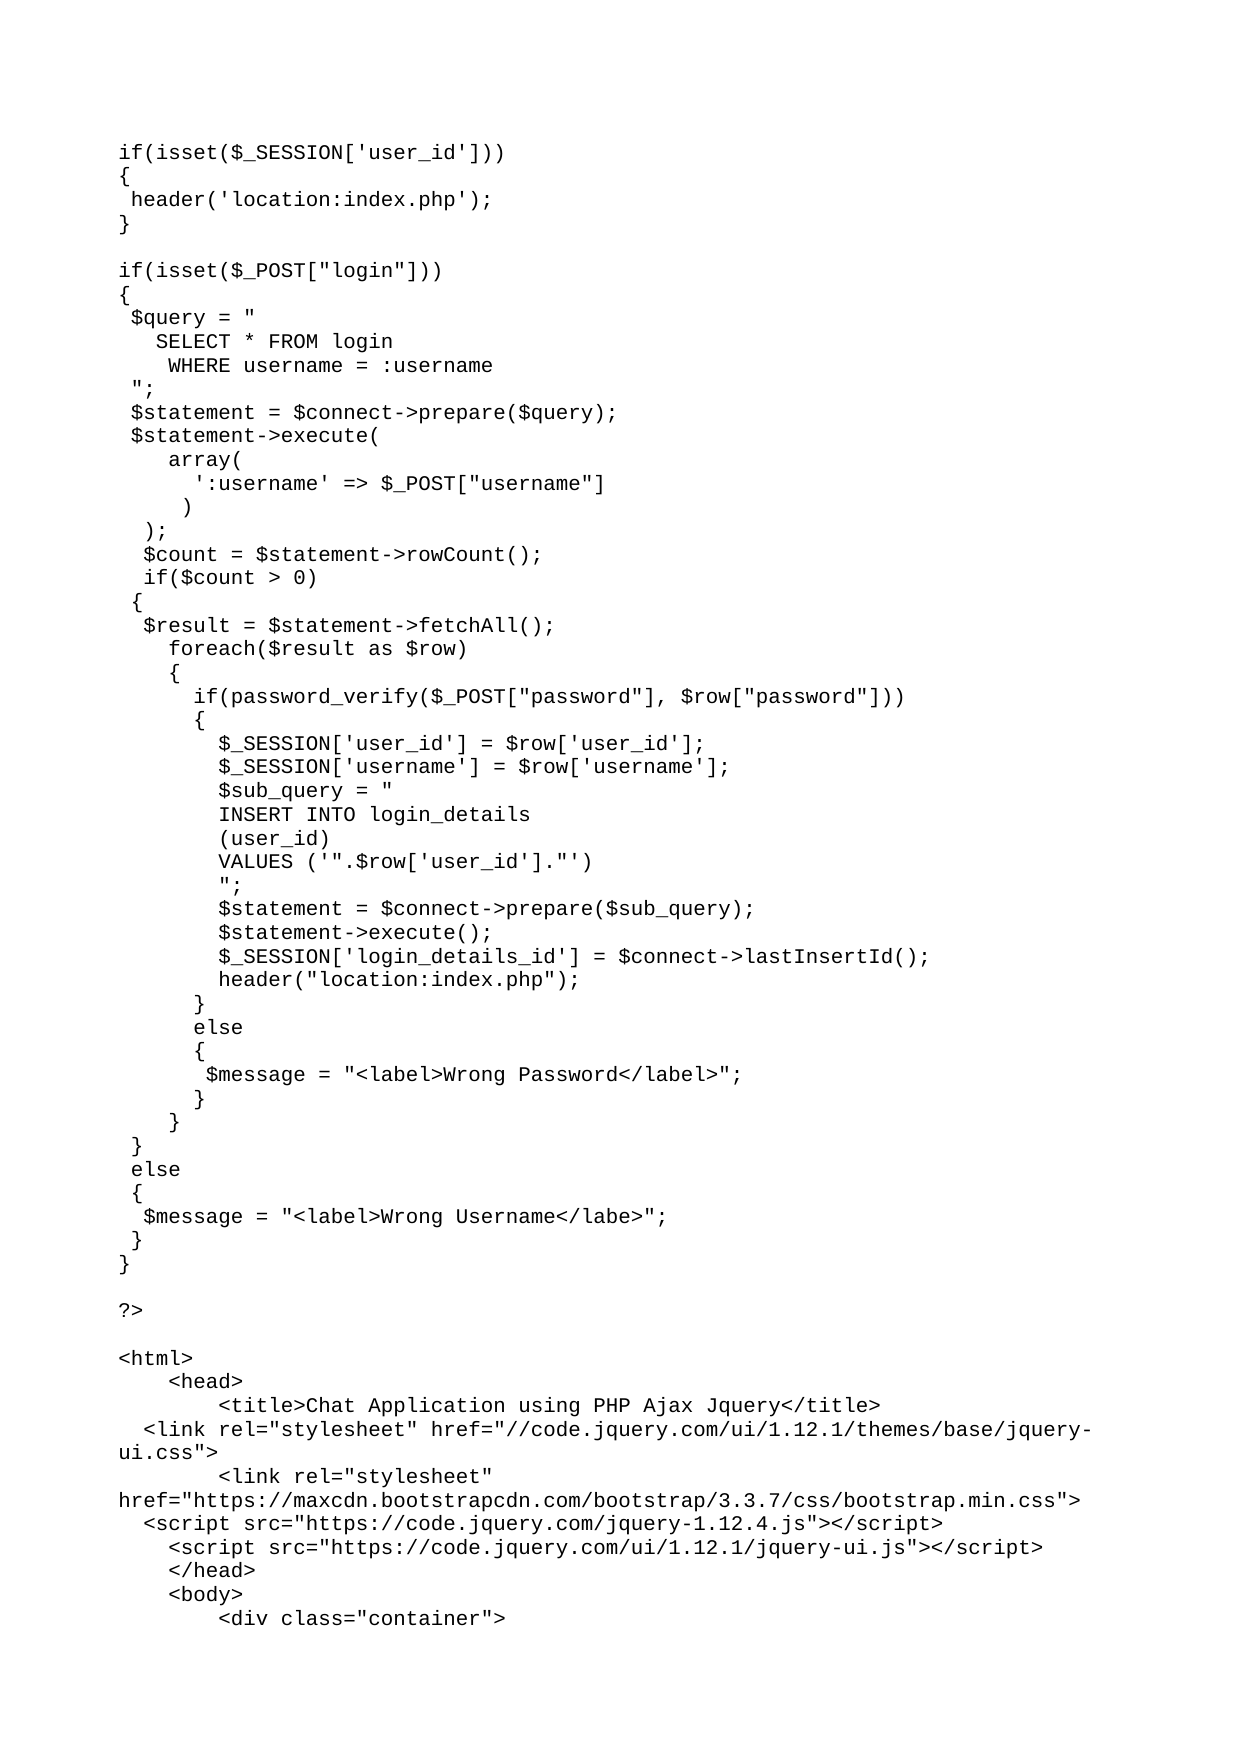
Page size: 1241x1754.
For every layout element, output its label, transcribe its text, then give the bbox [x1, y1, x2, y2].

text { [118, 284, 1122, 307]
text } [118, 993, 1122, 1017]
text $statement->execute( [118, 426, 1122, 449]
text $message = "<label>Wrong Password</label>"; [118, 1064, 1122, 1088]
text "; [118, 875, 1122, 898]
text } [118, 1229, 1122, 1253]
text INSERT INTO login_details [118, 804, 1122, 827]
text $count = $statement->rowCount(); [118, 544, 1122, 567]
text array( [118, 449, 1122, 473]
text <script src="https://code.jquery.com/jquery-1.12.4.js"></script> [118, 1513, 1122, 1537]
text } [118, 1135, 1122, 1158]
text <script src="https://code.jquery.com/ui/1.12.1/jquery-ui.js"></script> [118, 1537, 1122, 1561]
text <div class="container"> [118, 1608, 1122, 1631]
text if($count > 0) [118, 567, 1122, 591]
text </head> [118, 1561, 1122, 1584]
text { [118, 662, 1122, 686]
text $sub_query = " [118, 780, 1122, 804]
text $_SESSION['username'] = $row['username']; [118, 757, 1122, 780]
text $_SESSION['login_details_id'] = $connect->lastInsertId(); [118, 946, 1122, 969]
text { [118, 709, 1122, 733]
text header("location:index.php"); [118, 969, 1122, 993]
text { [118, 1182, 1122, 1206]
text <link rel="stylesheet" href="https://maxcdn.bootstrapcdn.com/bootstrap/3.3.7/css/bootstrap.min.css"> [118, 1466, 1122, 1513]
text else [118, 1017, 1122, 1040]
text } [118, 1088, 1122, 1111]
text { [118, 1040, 1122, 1064]
text ); [118, 520, 1122, 544]
text <body> [118, 1584, 1122, 1608]
text foreach($result as $row) [118, 638, 1122, 662]
text header('location:index.php'); [118, 189, 1122, 213]
text <link rel="stylesheet" href="//code.jquery.com/ui/1.12.1/themes/base/jquery-ui.css"> [118, 1419, 1122, 1466]
text if(password_verify($_POST["password"], $row["password"])) [118, 686, 1122, 709]
text ?> [118, 1300, 1122, 1324]
text $statement = $connect->prepare($query); [118, 402, 1122, 426]
text WHERE username = :username [118, 354, 1122, 378]
text if(isset($_SESSION['user_id'])) [118, 142, 1122, 165]
text <html> [118, 1348, 1122, 1371]
text { [118, 165, 1122, 189]
text } [118, 213, 1122, 236]
text "; [118, 378, 1122, 402]
text $query = " [118, 307, 1122, 331]
text <title>Chat Application using PHP Ajax Jquery</title> [118, 1395, 1122, 1419]
text $result = $statement->fetchAll(); [118, 615, 1122, 638]
text (user_id) [118, 827, 1122, 851]
text ) [118, 496, 1122, 520]
text $message = "<label>Wrong Username</labe>"; [118, 1206, 1122, 1229]
text SELECT * FROM login [118, 331, 1122, 354]
text } [118, 1111, 1122, 1135]
text $statement = $connect->prepare($sub_query); [118, 898, 1122, 922]
text else [118, 1158, 1122, 1182]
text if(isset($_POST["login"])) [118, 260, 1122, 284]
text <head> [118, 1371, 1122, 1395]
text $_SESSION['user_id'] = $row['user_id']; [118, 733, 1122, 757]
text $statement->execute(); [118, 922, 1122, 946]
text { [118, 591, 1122, 615]
text VALUES ('".$row['user_id']."') [118, 851, 1122, 875]
text } [118, 1253, 1122, 1277]
text ':username' => $_POST["username"] [118, 473, 1122, 496]
